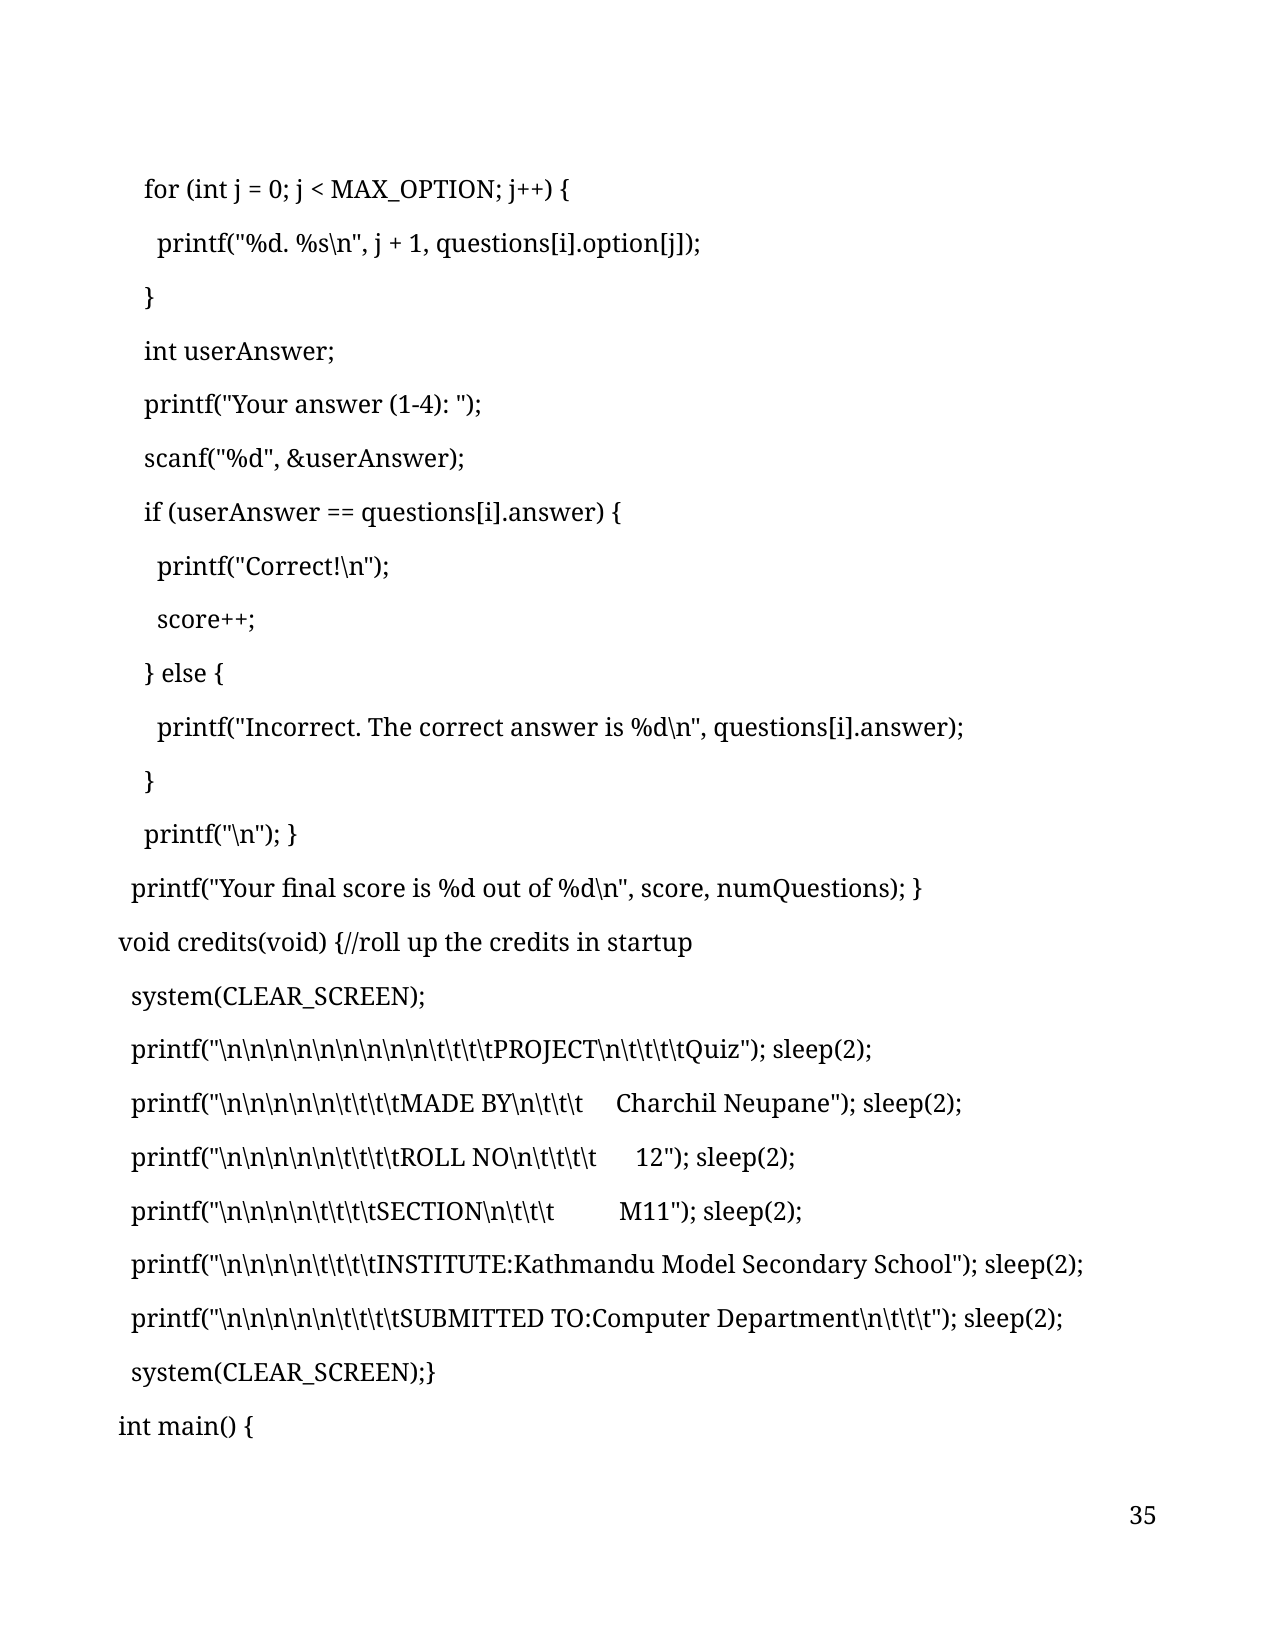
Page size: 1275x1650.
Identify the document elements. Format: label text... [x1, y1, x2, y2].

text scanf("%d", &userAnswer); [118, 441, 1157, 475]
text printf("\n\n\n\n\t\t\t\tINSTITUTE:Kathmandu Model Secondary School"); sleep(2); [118, 1247, 1157, 1281]
text system(CLEAR_SCREEN);} [118, 1354, 1157, 1388]
text printf("\n\n\n\n\n\t\t\t\tSUBMITTED TO:Computer Department\n\t\t\t"); sleep(2); [118, 1301, 1157, 1335]
text int userAnswer; [118, 333, 1157, 367]
text } [118, 763, 1157, 797]
text printf("Your final score is %d out of %d\n", score, numQuestions); } [118, 871, 1157, 905]
text printf("\n\n\n\n\n\n\n\n\n\t\t\t\tPROJECT\n\t\t\t\tQuiz"); sleep(2); [118, 1032, 1157, 1066]
text printf("\n\n\n\n\n\t\t\t\tROLL NO\n\t\t\t\t 12"); sleep(2); [118, 1139, 1157, 1173]
text } [118, 279, 1157, 313]
text printf("\n\n\n\n\n\t\t\t\tMADE BY\n\t\t\t Charchil Neupane"); sleep(2); [118, 1086, 1157, 1120]
text if (userAnswer == questions[i].answer) { [118, 494, 1157, 528]
text system(CLEAR_SCREEN); [118, 978, 1157, 1012]
text printf("\n\n\n\n\t\t\t\tSECTION\n\t\t\t M11"); sleep(2); [118, 1193, 1157, 1227]
text } else { [118, 656, 1157, 690]
text void credits(void) {//roll up the credits in startup [118, 924, 1157, 958]
text score++; [118, 602, 1157, 636]
text printf("Correct!\n"); [118, 548, 1157, 582]
text int main() { [118, 1408, 1157, 1442]
text printf("Your answer (1-4): "); [118, 387, 1157, 421]
text for (int j = 0; j < MAX_OPTION; j++) { [118, 172, 1157, 206]
text printf("Incorrect. The correct answer is %d\n", questions[i].answer); [118, 709, 1157, 743]
text printf("\n"); } [118, 817, 1157, 851]
text printf("%d. %s\n", j + 1, questions[i].option[j]); [118, 226, 1157, 260]
